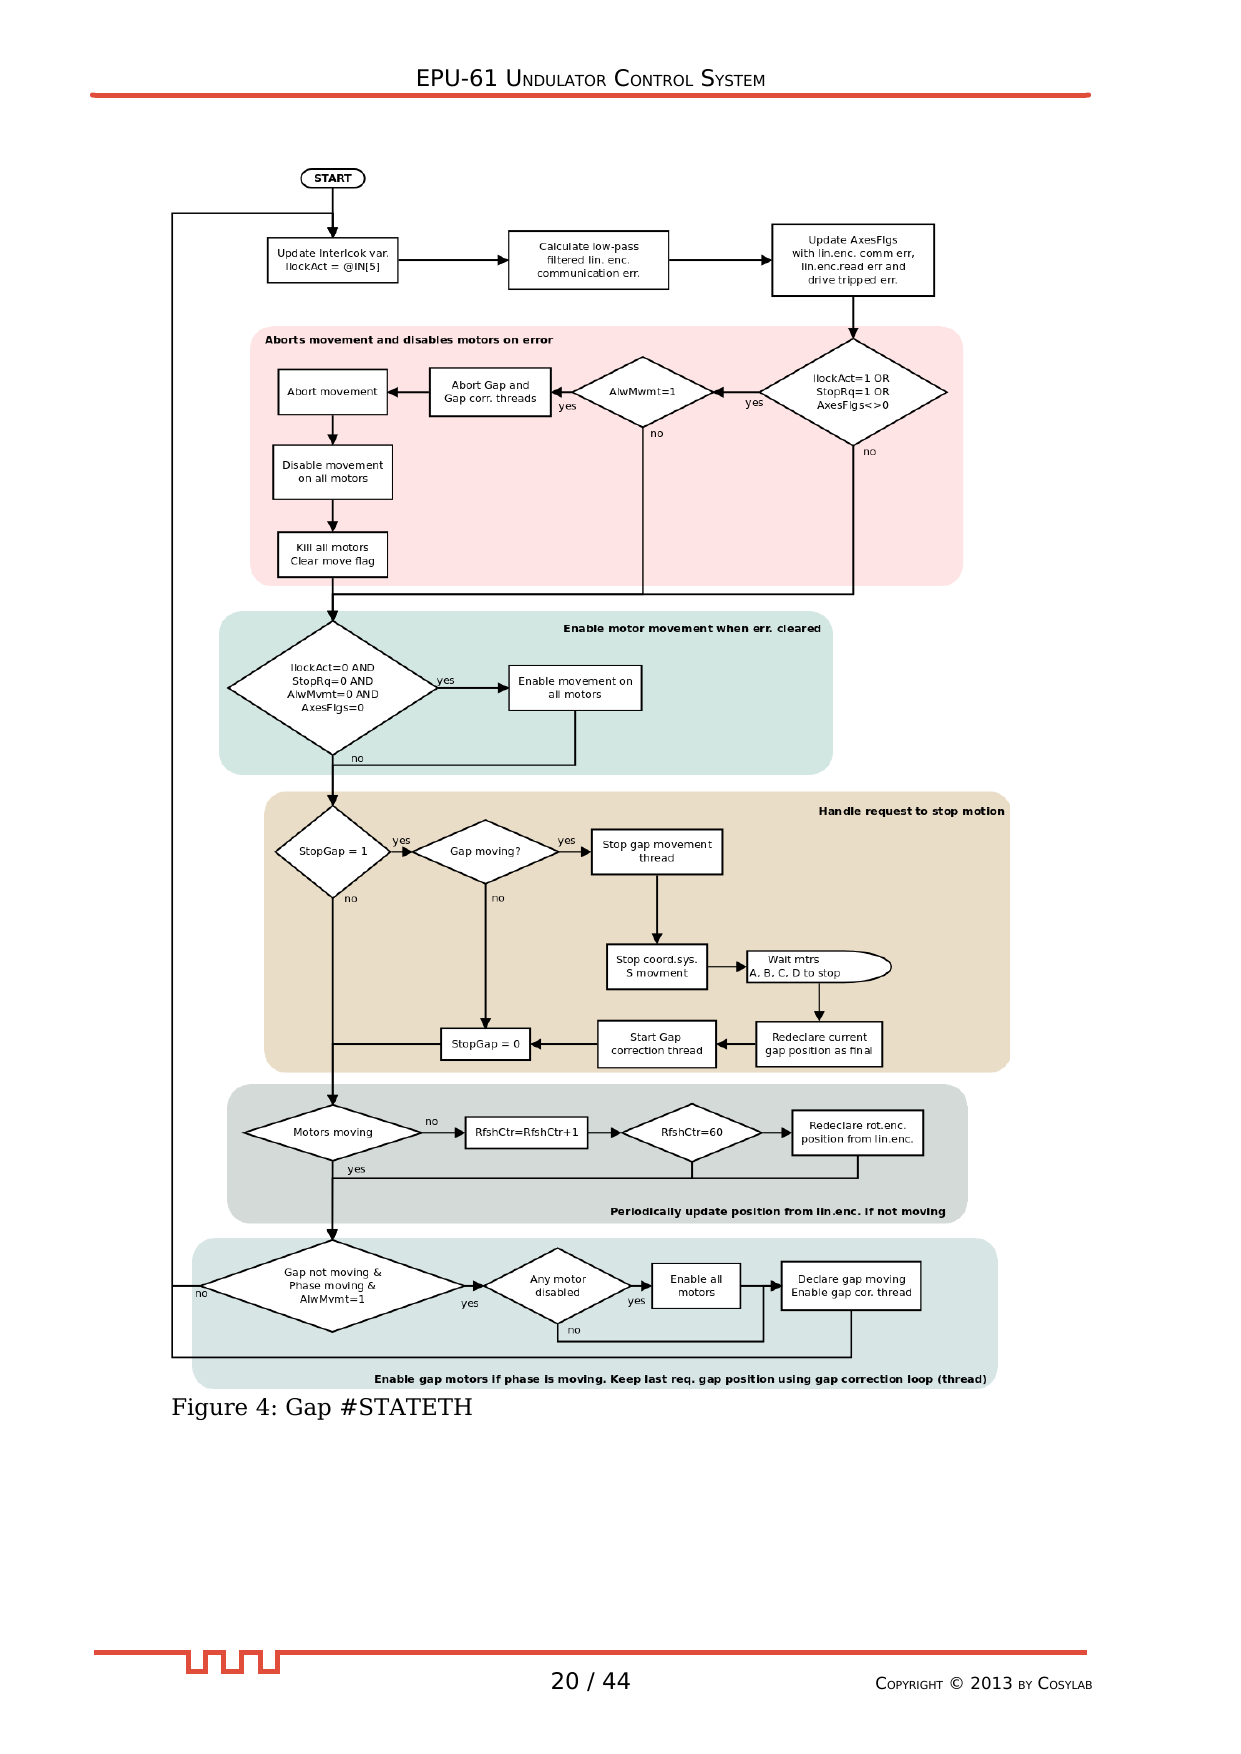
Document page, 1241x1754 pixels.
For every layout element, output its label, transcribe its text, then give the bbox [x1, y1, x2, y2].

text Figure 4: Gap #STATETH [171, 1389, 1010, 1420]
picture [171, 168, 1011, 1389]
